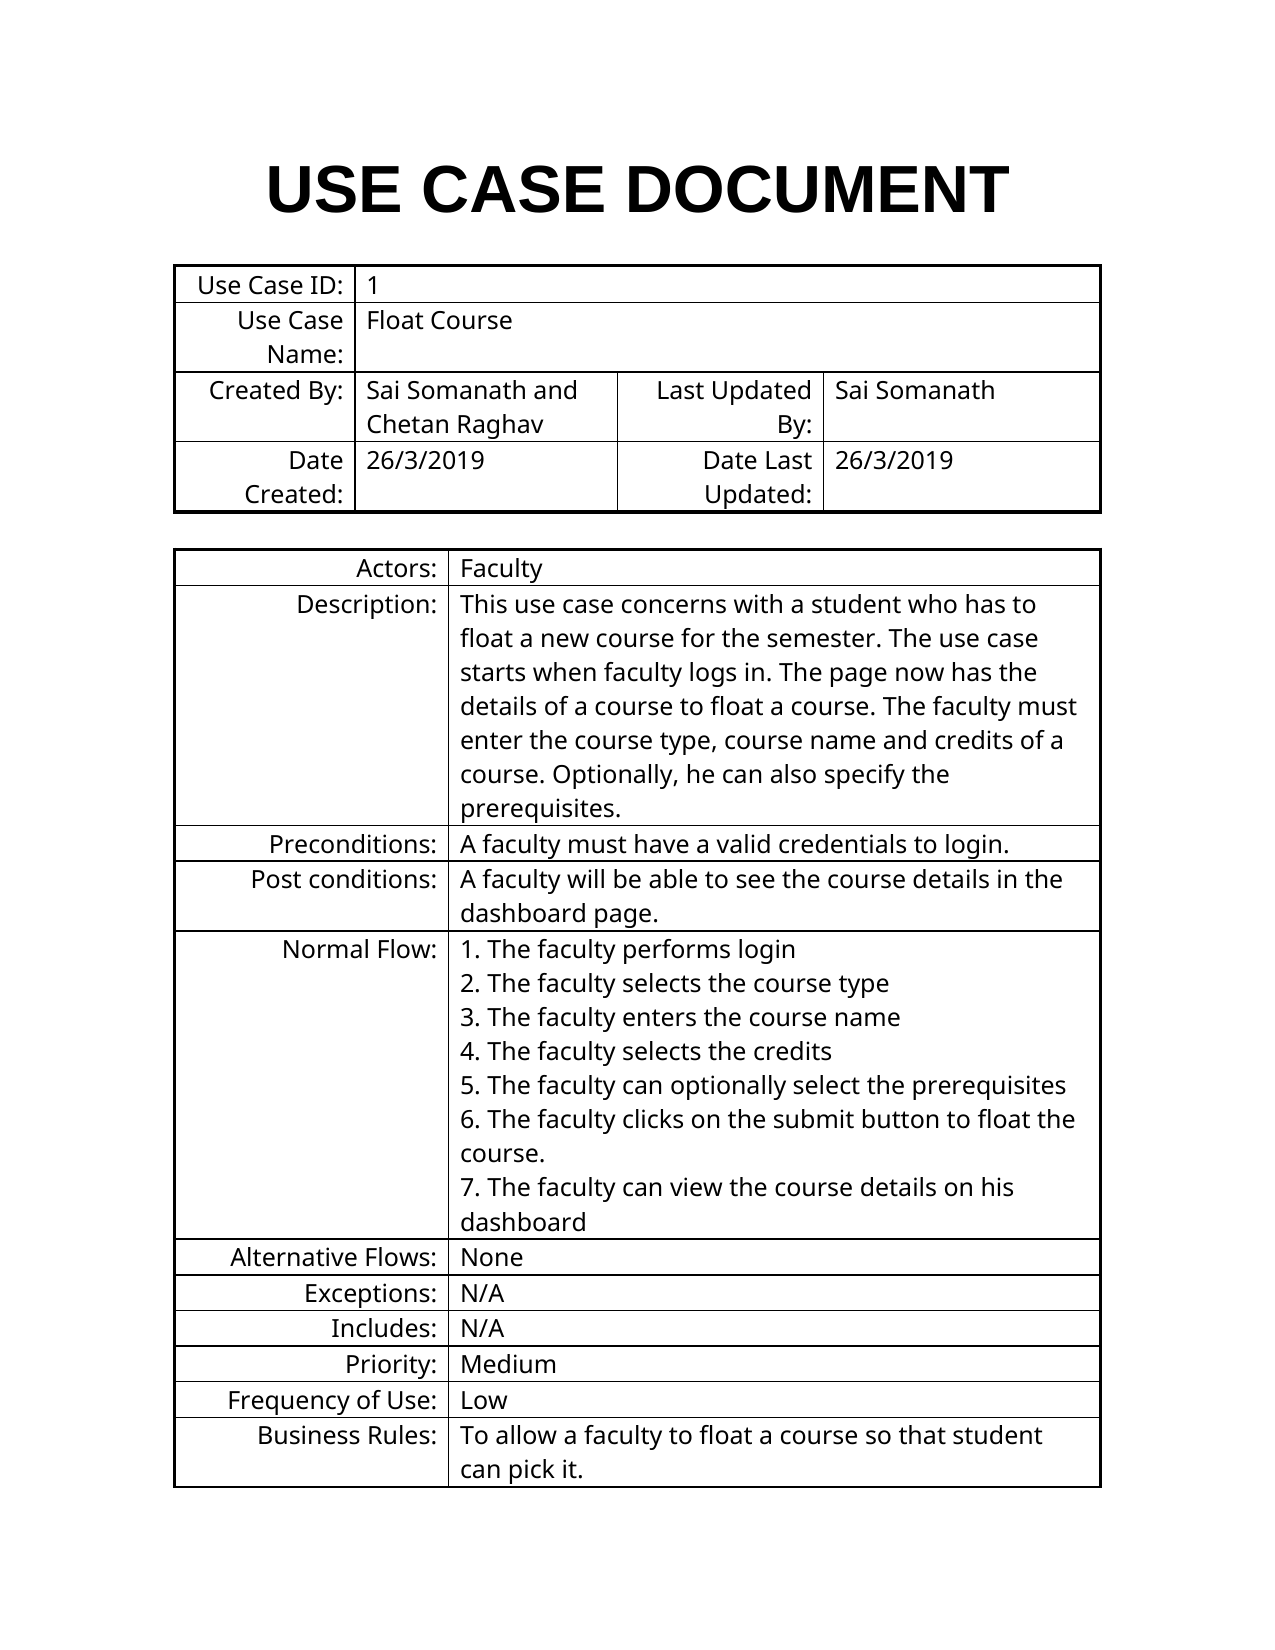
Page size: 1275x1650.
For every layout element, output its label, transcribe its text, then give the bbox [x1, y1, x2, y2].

table_header 1 [356, 267, 1099, 301]
table_cell Preconditions: [176, 826, 448, 860]
table_cell N/A [449, 1276, 1099, 1309]
table_cell Business Rules: [176, 1418, 448, 1486]
table_cell 26/3/2019 [356, 442, 617, 510]
table_cell Exceptions: [176, 1276, 448, 1309]
table_cell 26/3/2019 [824, 442, 1099, 510]
table_cell N/A [449, 1311, 1099, 1345]
subtitle USE CASE DOCUMENT [187, 150, 1087, 227]
table_cell This use case concerns with a student who has to float a new course for the semester. The use case starts when faculty logs in. The page now has the details of a course to float a course. The faculty must enter the course type, course name and credits of a course. Optionally, he can also specify the prerequisites. [449, 586, 1099, 825]
table_cell Frequency of Use: [176, 1382, 448, 1416]
table_cell Date Created: [176, 442, 354, 510]
table_cell 1. The faculty performs login 2. The faculty selects the course type 3. The faculty enters the course name 4. The faculty selects the credits 5. The faculty can optionally select the prerequisites 6. The faculty clicks on the submit button to float the course. 7. The faculty can view the course details on his dashboard [449, 932, 1099, 1238]
table_cell Created By: [176, 373, 354, 441]
table_cell Float Course [356, 303, 1099, 371]
table_cell Normal Flow: [176, 932, 448, 1238]
table_cell A faculty will be able to see the course details in the dashboard page. [449, 862, 1099, 930]
table_cell Low [449, 1382, 1099, 1416]
table_cell Date Last Updated: [618, 442, 823, 510]
table_header Faculty [449, 551, 1099, 585]
table_cell Sai Somanath and Chetan Raghav [356, 373, 617, 441]
table_cell Priority: [176, 1347, 448, 1381]
table_cell Last Updated By: [618, 373, 823, 441]
table_cell Use Case Name: [176, 303, 354, 371]
table_cell Alternative Flows: [176, 1240, 448, 1274]
table_header Actors: [176, 551, 448, 585]
table_cell Description: [176, 586, 448, 825]
table_cell None [449, 1240, 1099, 1274]
table_cell A faculty must have a valid credentials to login. [449, 826, 1099, 860]
table_cell Includes: [176, 1311, 448, 1345]
table_cell Sai Somanath [824, 373, 1099, 441]
table_header Use Case ID: [176, 267, 354, 301]
table_cell Post conditions: [176, 862, 448, 930]
table_cell Medium [449, 1347, 1099, 1381]
table_cell To allow a faculty to float a course so that student can pick it. [449, 1418, 1099, 1486]
